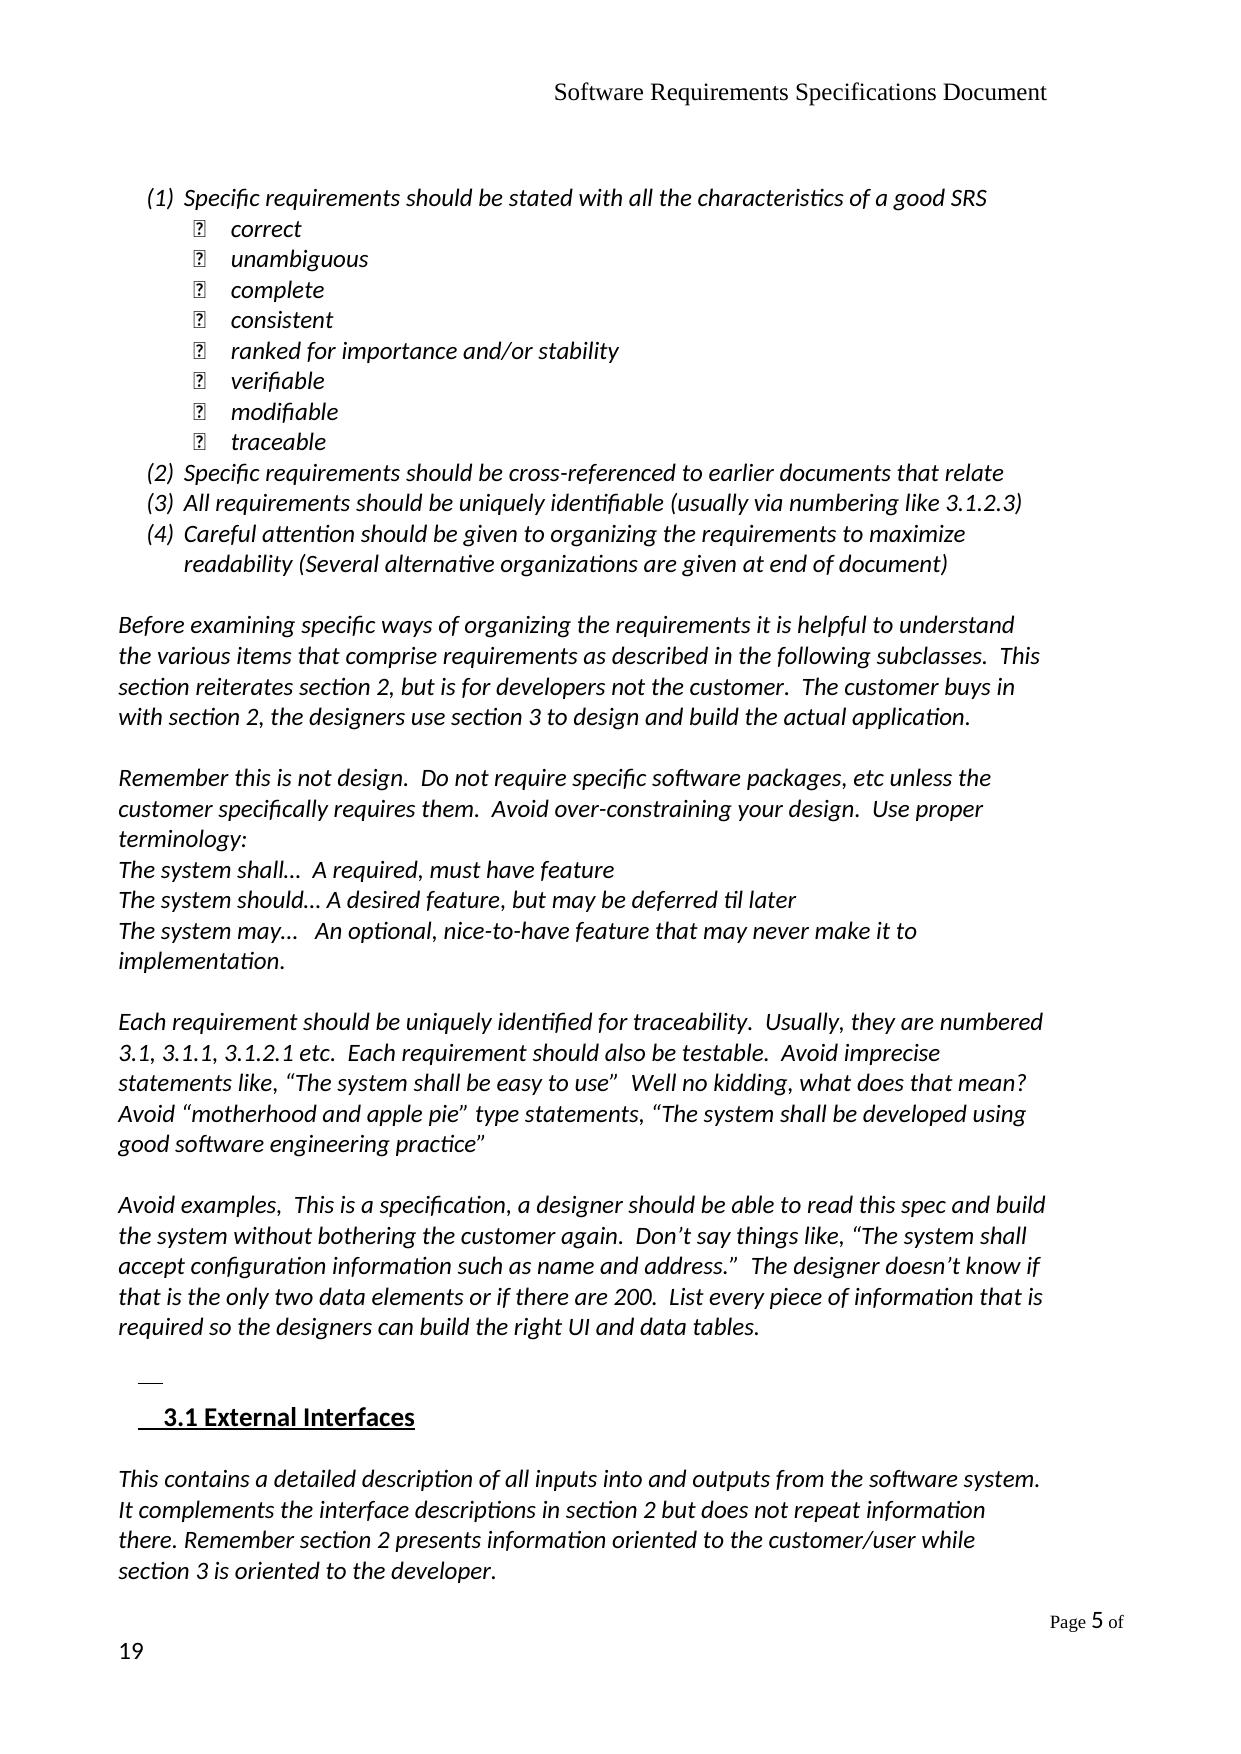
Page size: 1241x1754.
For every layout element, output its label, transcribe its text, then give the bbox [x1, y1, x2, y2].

list unambiguous [193, 243, 1047, 274]
text The system may… An optional, nice-to-have feature that may never make it to implementation. [118, 915, 1047, 976]
text Remember this is not design. Do not require specific software packages, etc unless the customer specifically requires them. Avoid over-constraining your design. Use proper terminology: [118, 762, 1047, 854]
text The system shall… A required, must have feature [118, 854, 1047, 884]
list modifiable [193, 396, 1047, 426]
text The system should… A desired feature, but may be deferred til later [118, 884, 1047, 915]
list complete [193, 274, 1047, 304]
list correct [193, 213, 1047, 243]
text Before examining specific ways of organizing the requirements it is helpful to understand the various items that comprise requirements as described in the following subclasses. This section reiterates section 2, but is for developers not the customer. The customer buys in with section 2, the designers use section 3 to design and build the actual application. [118, 609, 1047, 732]
list ranked for importance and/or stability [193, 335, 1047, 365]
text Each requirement should be uniquely identified for traceability. Usually, they are numbered 3.1, 3.1.1, 3.1.2.1 etc. Each requirement should also be testable. Avoid imprecise statements like, “The system shall be easy to use” Well no kidding, what does that mean? Avoid “motherhood and apple pie” type statements, “The system shall be developed using good software engineering practice” [118, 1006, 1047, 1159]
text This contains a detailed description of all inputs into and outputs from the software system. It complements the interface descriptions in section 2 but does not repeat information there. Remember section 2 presents information oriented to the customer/user while section 3 is oriented to the developer. [118, 1464, 1047, 1586]
list verifiable [193, 365, 1047, 396]
list Careful attention should be given to organizing the requirements to maximize readability (Several alternative organizations are given at end of document) [146, 518, 1047, 579]
subtitle 3.1 External Interfaces [138, 1400, 1047, 1433]
list traceable [193, 426, 1047, 457]
list consistent [193, 304, 1047, 335]
list Specific requirements should be cross-referenced to earlier documents that relate [146, 457, 1047, 487]
list All requirements should be uniquely identifiable (usually via numbering like 3.1.2.3) [146, 487, 1047, 518]
text Avoid examples, This is a specification, a designer should be able to read this spec and build the system without bothering the customer again. Don’t say things like, “The system shall accept configuration information such as name and address.” The designer doesn’t know if that is the only two data elements or if there are 200. List every piece of information that is required so the designers can build the right UI and data tables. [118, 1189, 1047, 1342]
list Specific requirements should be stated with all the characteristics of a good SRS [146, 182, 1047, 213]
